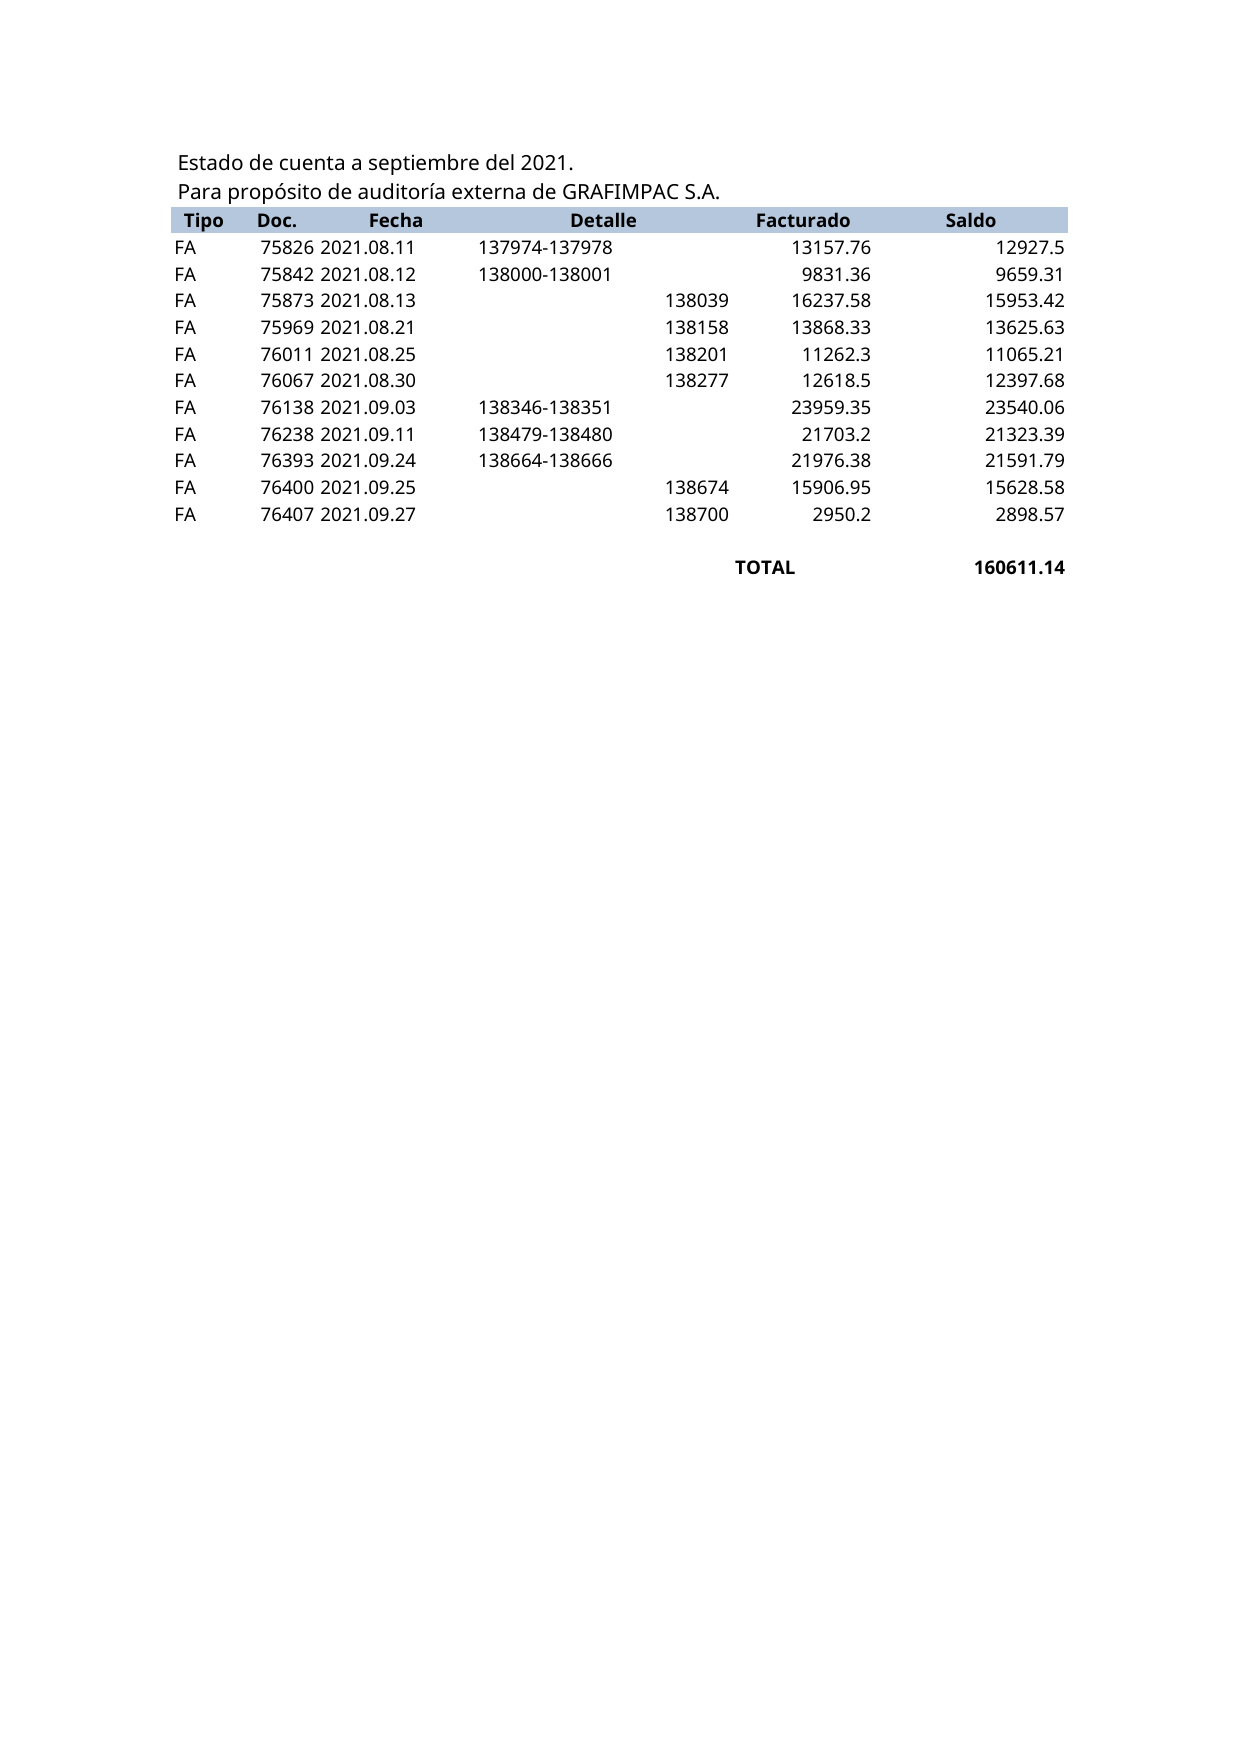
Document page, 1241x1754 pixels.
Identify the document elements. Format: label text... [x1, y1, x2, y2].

table_cell [732, 580, 874, 607]
table_cell [475, 527, 732, 553]
table_cell 2021.08.30 [317, 367, 475, 393]
table_cell [171, 553, 237, 580]
table_cell 11262.3 [732, 340, 874, 367]
table_cell FA [171, 233, 237, 260]
table_cell 9831.36 [732, 260, 874, 287]
table_cell 16237.58 [732, 287, 874, 313]
table_cell 76407 [237, 500, 317, 527]
table_header Saldo [874, 207, 1068, 233]
table_cell 2021.09.27 [317, 500, 475, 527]
table_cell 138039 [475, 287, 732, 313]
table_cell 2021.08.25 [317, 340, 475, 367]
table_cell [874, 527, 1068, 553]
table_cell 2021.09.25 [317, 473, 475, 500]
table_cell 21703.2 [732, 420, 874, 447]
table_header Tipo [171, 207, 237, 233]
table_cell 138346-138351 [475, 393, 732, 420]
table_header Doc. [237, 207, 317, 233]
table_cell 75826 [237, 233, 317, 260]
table_cell 15953.42 [874, 287, 1068, 313]
table_cell 138000-138001 [475, 260, 732, 287]
table_cell [237, 553, 317, 580]
table_cell 23959.35 [732, 393, 874, 420]
table_cell [475, 580, 732, 607]
table_cell FA [171, 367, 237, 393]
table_cell 13625.63 [874, 313, 1068, 340]
table_cell 2021.08.21 [317, 313, 475, 340]
table_cell [732, 527, 874, 553]
table_cell FA [171, 287, 237, 313]
table_cell 138277 [475, 367, 732, 393]
table_cell 2021.09.11 [317, 420, 475, 447]
table_cell 137974-137978 [475, 233, 732, 260]
table_cell FA [171, 260, 237, 287]
table_cell 2021.08.13 [317, 287, 475, 313]
table_cell 76400 [237, 473, 317, 500]
table_cell 2021.09.03 [317, 393, 475, 420]
table_cell 76011 [237, 340, 317, 367]
table_cell 2021.08.12 [317, 260, 475, 287]
table_cell 160611.14 [874, 553, 1068, 580]
table_cell [317, 527, 475, 553]
table_cell 2021.08.11 [317, 233, 475, 260]
table_cell 23540.06 [874, 393, 1068, 420]
table_cell [171, 527, 237, 553]
table_cell FA [171, 393, 237, 420]
table_cell 75873 [237, 287, 317, 313]
table_cell 138201 [475, 340, 732, 367]
table_cell 9659.31 [874, 260, 1068, 287]
table_cell 2950.2 [732, 500, 874, 527]
table_cell [237, 527, 317, 553]
table_cell [317, 553, 475, 580]
table_cell FA [171, 447, 237, 473]
table_cell FA [171, 500, 237, 527]
table_header Fecha [317, 207, 475, 233]
table_cell 12618.5 [732, 367, 874, 393]
table_cell 138674 [475, 473, 732, 500]
table_cell [475, 553, 732, 580]
text Para propósito de auditoría externa de GRAFIMPAC S.A. [177, 177, 1063, 206]
text Estado de cuenta a septiembre del 2021. [177, 148, 1063, 176]
table_cell 21591.79 [874, 447, 1068, 473]
table_cell [317, 580, 475, 607]
table_cell 2021.09.24 [317, 447, 475, 473]
table_cell FA [171, 473, 237, 500]
table_cell 138158 [475, 313, 732, 340]
table_cell FA [171, 420, 237, 447]
table_cell 138700 [475, 500, 732, 527]
table_cell [874, 580, 1068, 607]
table_cell 138479-138480 [475, 420, 732, 447]
table_cell 138664-138666 [475, 447, 732, 473]
table_header Detalle [475, 207, 732, 233]
table_cell 21976.38 [732, 447, 874, 473]
table_cell 12397.68 [874, 367, 1068, 393]
table_cell 76393 [237, 447, 317, 473]
table_cell [237, 580, 317, 607]
table_cell 76138 [237, 393, 317, 420]
table_cell 75842 [237, 260, 317, 287]
table_cell 11065.21 [874, 340, 1068, 367]
table_cell FA [171, 340, 237, 367]
table_cell 13868.33 [732, 313, 874, 340]
table_cell 15906.95 [732, 473, 874, 500]
table_cell 12927.5 [874, 233, 1068, 260]
table_cell 76067 [237, 367, 317, 393]
table_cell [171, 580, 237, 607]
table_cell 15628.58 [874, 473, 1068, 500]
table_cell 2898.57 [874, 500, 1068, 527]
table_cell 13157.76 [732, 233, 874, 260]
table_header Facturado [732, 207, 874, 233]
table_cell FA [171, 313, 237, 340]
table_cell 21323.39 [874, 420, 1068, 447]
table_cell 76238 [237, 420, 317, 447]
table_cell TOTAL [732, 553, 874, 580]
table_cell 75969 [237, 313, 317, 340]
